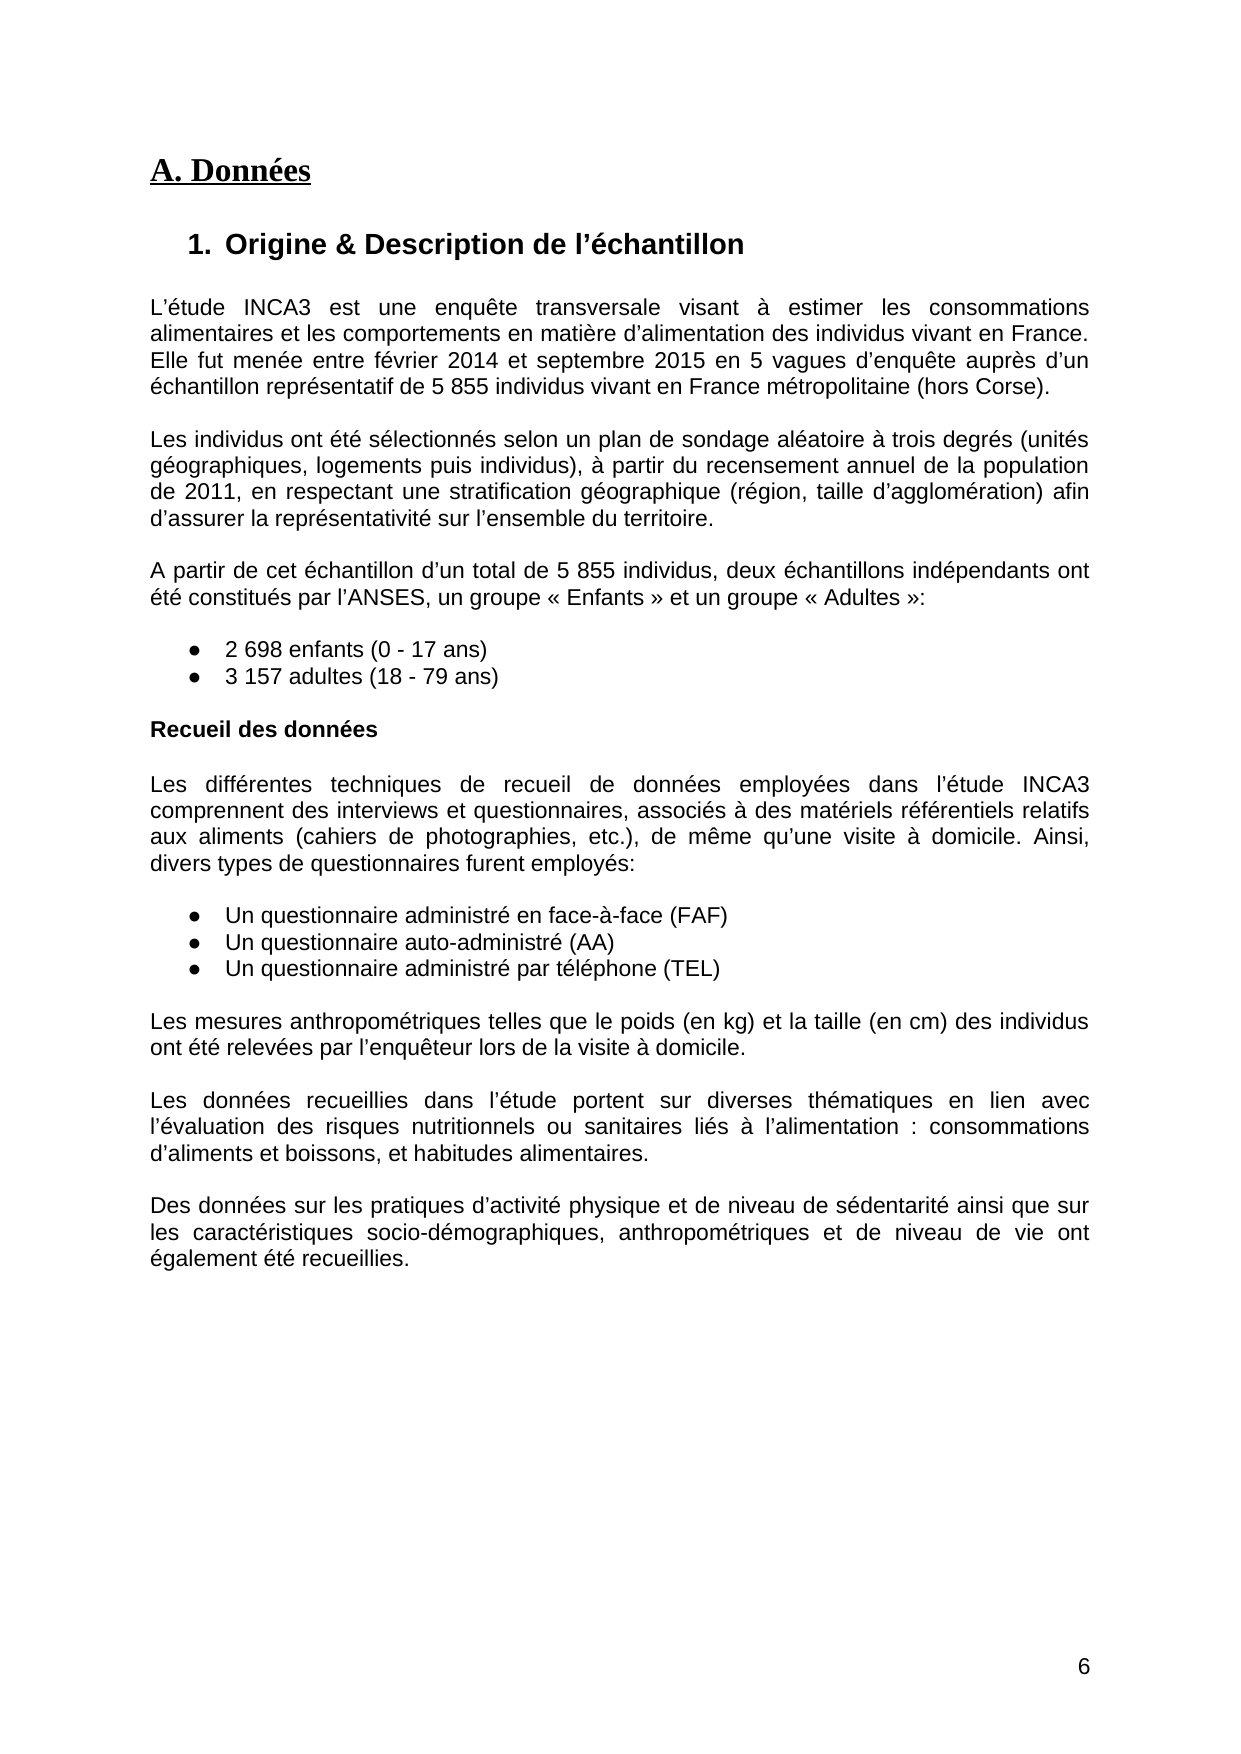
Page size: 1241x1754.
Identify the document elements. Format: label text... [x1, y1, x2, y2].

text Des données sur les pratiques d’activité physique et de niveau de sédentarité ainsi que sur les caractéristiques socio-démographiques, anthropométriques et de niveau de vie ont également été recueillies. [150, 1192, 1090, 1271]
text Les mesures anthropométriques telles que le poids (en kg) et la taille (en cm) des individus ont été relevées par l’enquêteur lors de la visite à domicile. [150, 1008, 1090, 1061]
list 2 698 enfants (0 - 17 ans) [187, 636, 1090, 663]
list Un questionnaire administré par téléphone (TEL) [187, 955, 1090, 981]
text Recueil des données [150, 716, 1090, 742]
list 3 157 adultes (18 - 79 ans) [187, 663, 1090, 689]
text A. Données [150, 150, 1090, 188]
text A partir de cet échantillon d’un total de 5 855 individus, deux échantillons indépendants ont été constitués par l’ANSES, un groupe « Enfants » et un groupe « Adultes »: [150, 557, 1090, 610]
list Origine & Description de l’échantillon [187, 227, 1090, 260]
text Les différentes techniques de recueil de données employées dans l’étude INCA3 comprennent des interviews et questionnaires, associés à des matériels référentiels relatifs aux aliments (cahiers de photographies, etc.), de même qu’une visite à domicile. Ainsi, divers types de questionnaires furent employés: [150, 771, 1090, 876]
list Un questionnaire auto-administré (AA) [187, 929, 1090, 955]
text Les individus ont été sélectionnés selon un plan de sondage aléatoire à trois degrés (unités géographiques, logements puis individus), à partir du recensement annuel de la population de 2011, en respectant une stratification géographique (région, taille d’agglomération) afin d’assurer la représentativité sur l’ensemble du territoire. [150, 426, 1090, 531]
list Un questionnaire administré en face-à-face (FAF) [187, 902, 1090, 929]
text L’étude INCA3 est une enquête transversale visant à estimer les consommations alimentaires et les comportements en matière d’alimentation des individus vivant en France. Elle fut menée entre février 2014 et septembre 2015 en 5 vagues d’enquête auprès d’un échantillon représentatif de 5 855 individus vivant en France métropolitaine (hors Corse). [150, 260, 1090, 399]
text Les données recueillies dans l’étude portent sur diverses thématiques en lien avec l’évaluation des risques nutritionnels ou sanitaires liés à l’alimentation : consommations d’aliments et boissons, et habitudes alimentaires. [150, 1087, 1090, 1166]
